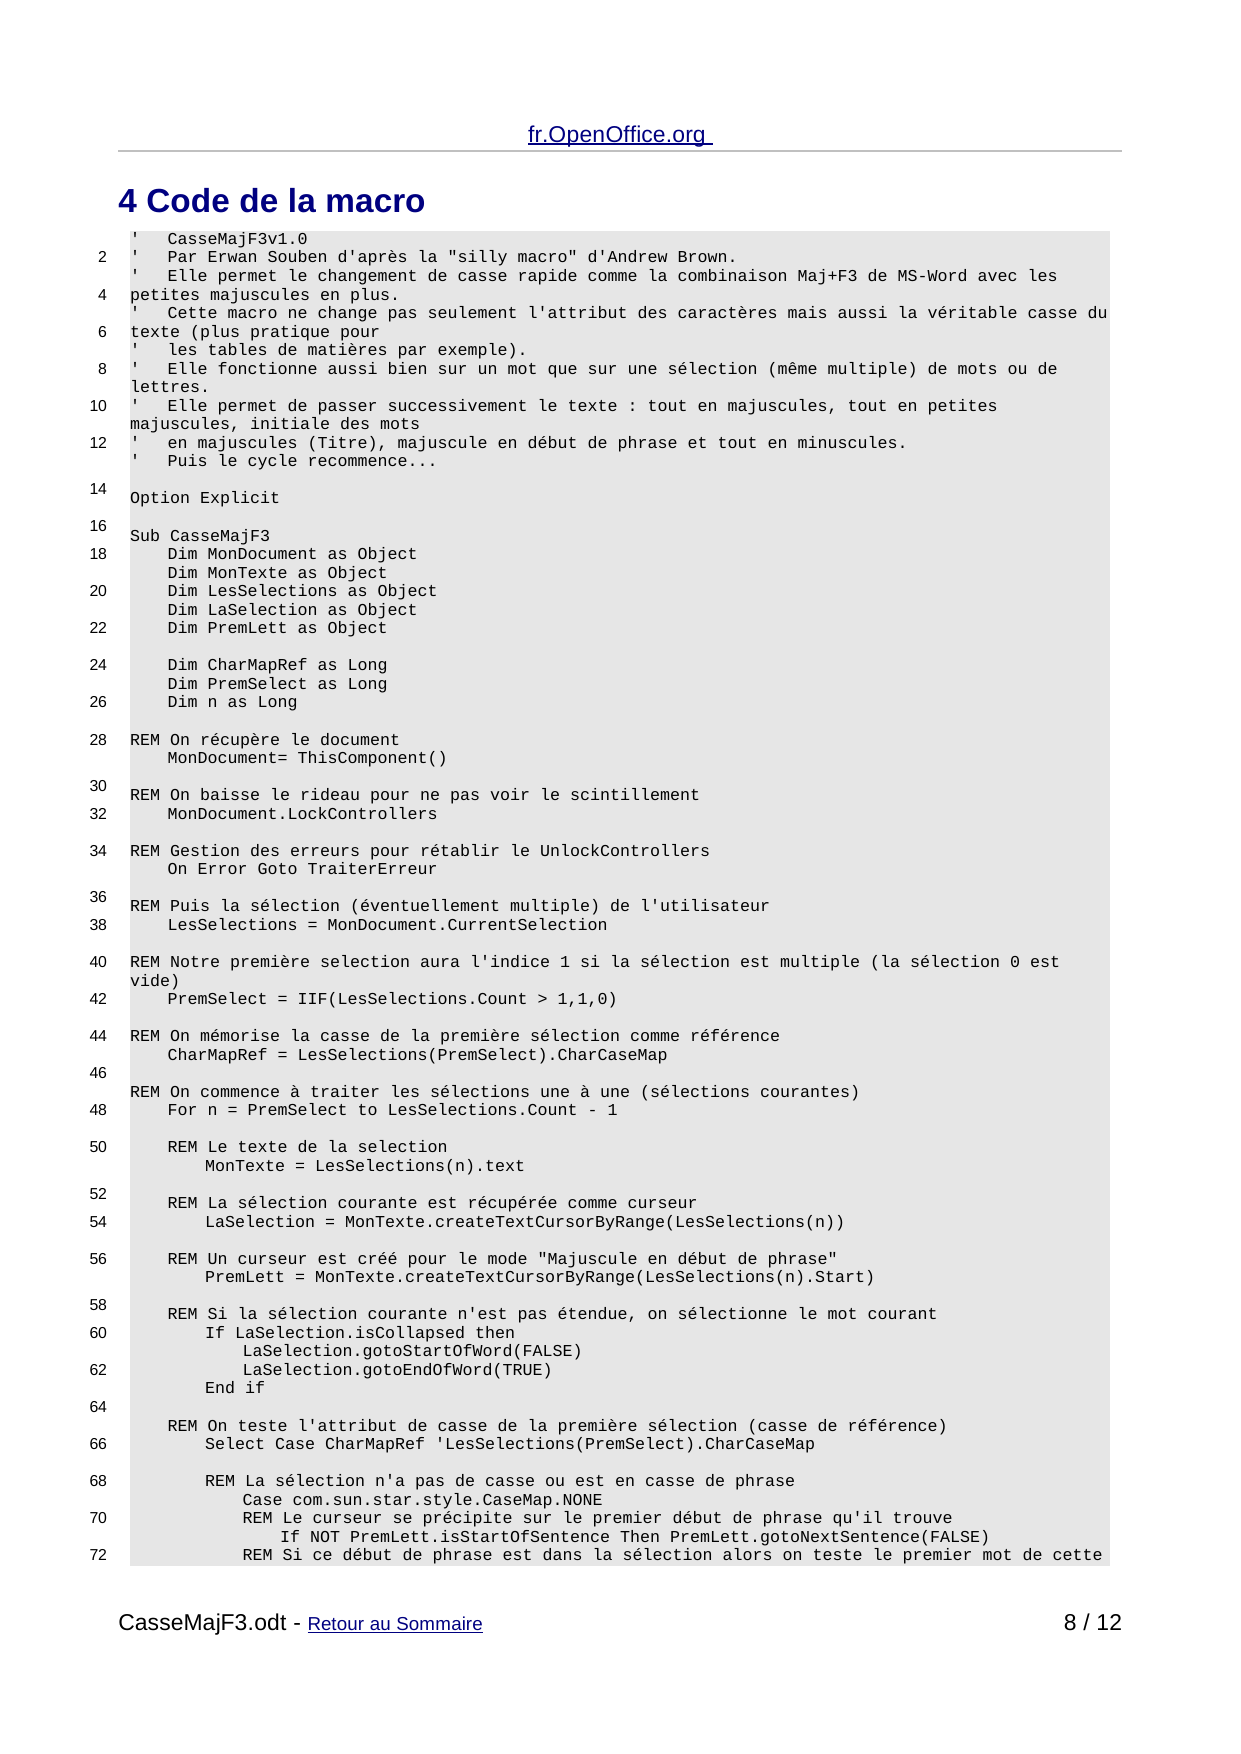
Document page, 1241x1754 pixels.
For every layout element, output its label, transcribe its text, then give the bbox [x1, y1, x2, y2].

subtitle Code de la macro [118, 182, 1122, 219]
text MonDocument.LockControllers [130, 806, 1110, 824]
text If NOT PremLett.isStartOfSentence Then PremLett.gotoNextSentence(FALSE) [130, 1529, 1110, 1547]
text On Error Goto TraiterErreur [130, 861, 1110, 880]
text REM On commence à traiter les sélections une à une (sélections courantes) [130, 1084, 1110, 1102]
text Select Case CharMapRef 'LesSelections(PremSelect).CharCaseMap [130, 1436, 1110, 1454]
text ' Elle fonctionne aussi bien sur un mot que sur une sélection (même multiple) de mots ou de lettres. [130, 361, 1110, 398]
text LaSelection.gotoEndOfWord(TRUE) [130, 1362, 1110, 1380]
text ' les tables de matières par exemple). [130, 342, 1110, 361]
text REM Puis la sélection (éventuellement multiple) de l'utilisateur [130, 898, 1110, 917]
text CharMapRef = LesSelections(PremSelect).CharCaseMap [130, 1047, 1110, 1065]
text Dim CharMapRef as Long [130, 657, 1110, 676]
text For n = PremSelect to LesSelections.Count - 1 [130, 1102, 1110, 1121]
text REM La sélection courante est récupérée comme curseur [130, 1195, 1110, 1213]
text REM Le texte de la selection [130, 1139, 1110, 1158]
text REM Si la sélection courante n'est pas étendue, on sélectionne le mot courant [130, 1306, 1110, 1325]
text REM Si ce début de phrase est dans la sélection alors on teste le premier mot de cette [130, 1547, 1110, 1566]
text LesSelections = MonDocument.CurrentSelection [130, 917, 1110, 935]
text Dim LaSelection as Object [130, 602, 1110, 620]
text MonTexte = LesSelections(n).text [130, 1158, 1110, 1176]
text REM On baisse le rideau pour ne pas voir le scintillement [130, 787, 1110, 806]
text REM Un curseur est créé pour le mode "Majuscule en début de phrase" [130, 1251, 1110, 1269]
text ' Par Erwan Souben d'après la "silly macro" d'Andrew Brown. [130, 249, 1110, 268]
text Dim LesSelections as Object [130, 583, 1110, 602]
text REM Le curseur se précipite sur le premier début de phrase qu'il trouve [130, 1510, 1110, 1529]
text REM Gestion des erreurs pour rétablir le UnlockControllers [130, 843, 1110, 861]
text ' Elle permet de passer successivement le texte : tout en majuscules, tout en petites majuscules, initiale des mots [130, 398, 1110, 435]
text REM On récupère le document [130, 731, 1110, 750]
text Dim n as Long [130, 694, 1110, 713]
text Dim MonTexte as Object [130, 564, 1110, 583]
text LaSelection.gotoStartOfWord(FALSE) [130, 1343, 1110, 1362]
text Dim PremSelect as Long [130, 676, 1110, 694]
text REM La sélection n'a pas de casse ou est en casse de phrase [130, 1473, 1110, 1492]
text PremSelect = IIF(LesSelections.Count > 1,1,0) [130, 991, 1110, 1009]
text ' en majuscules (Titre), majuscule en début de phrase et tout en minuscules. [130, 435, 1110, 453]
text MonDocument= ThisComponent() [130, 750, 1110, 768]
text Case com.sun.star.style.CaseMap.NONE [130, 1492, 1110, 1510]
text Option Explicit [130, 490, 1110, 509]
text Dim MonDocument as Object [130, 546, 1110, 564]
text Sub CasseMajF3 [130, 527, 1110, 546]
text Dim PremLett as Object [130, 620, 1110, 639]
text PremLett = MonTexte.createTextCursorByRange(LesSelections(n).Start) [130, 1269, 1110, 1288]
text LaSelection = MonTexte.createTextCursorByRange(LesSelections(n)) [130, 1213, 1110, 1232]
text End if [130, 1380, 1110, 1399]
text If LaSelection.isCollapsed then [130, 1325, 1110, 1343]
text ' CasseMajF3v1.0 [130, 231, 1110, 249]
text REM On teste l'attribut de casse de la première sélection (casse de référence) [130, 1417, 1110, 1436]
text REM Notre première selection aura l'indice 1 si la sélection est multiple (la sélection 0 est vide) [130, 954, 1110, 991]
text ' Cette macro ne change pas seulement l'attribut des caractères mais aussi la véritable casse du texte (plus pratique pour [130, 305, 1110, 342]
text REM On mémorise la casse de la première sélection comme référence [130, 1028, 1110, 1047]
text ' Puis le cycle recommence... [130, 453, 1110, 472]
text ' Elle permet le changement de casse rapide comme la combinaison Maj+F3 de MS-Word avec les petites majuscules en plus. [130, 268, 1110, 305]
